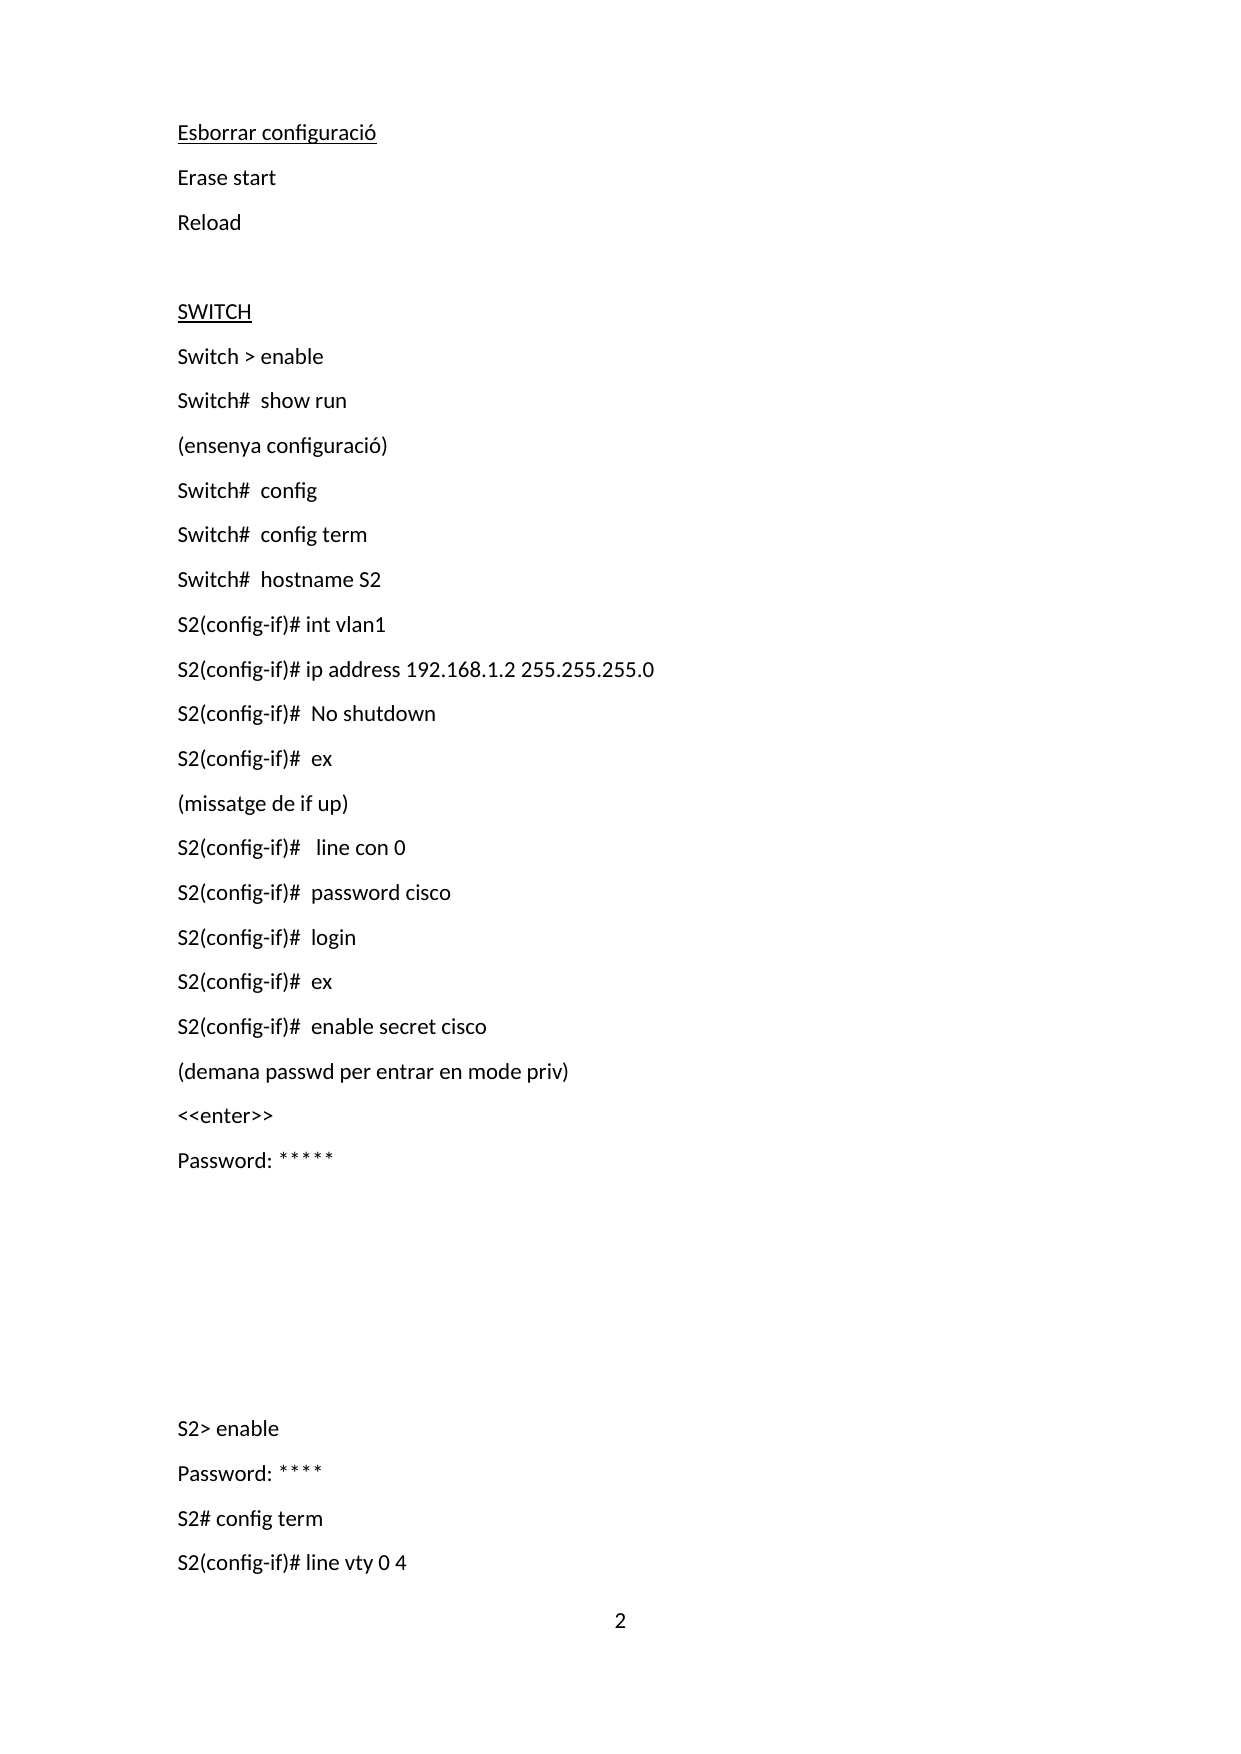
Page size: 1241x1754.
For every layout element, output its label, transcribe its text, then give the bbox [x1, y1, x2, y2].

text S2(config-if)# ex [177, 744, 1063, 772]
text S2(config-if)# enable secret cisco [177, 1012, 1063, 1040]
text Erase start [177, 163, 1063, 191]
text <<enter>> [177, 1102, 1063, 1129]
text SWITCH [177, 297, 1063, 325]
text S2(config-if)# login [177, 923, 1063, 951]
text Switch# config [177, 476, 1063, 504]
text S2(config-if)# password cisco [177, 878, 1063, 906]
text Reload [177, 208, 1063, 236]
text S2> enable [177, 1414, 1063, 1442]
text S2(config-if)# int vlan1 [177, 610, 1063, 638]
text (missatge de if up) [177, 789, 1063, 817]
text Switch# config term [177, 521, 1063, 549]
text S2(config-if)# ex [177, 967, 1063, 996]
text Switch# hostname S2 [177, 565, 1063, 593]
text Password: **** [177, 1459, 1063, 1487]
text Switch# show run [177, 387, 1063, 414]
text (ensenya configuració) [177, 431, 1063, 459]
text S2(config-if)# line vty 0 4 [177, 1548, 1063, 1576]
text S2(config-if)# No shutdown [177, 699, 1063, 727]
text S2(config-if)# line con 0 [177, 833, 1063, 861]
text Switch > enable [177, 342, 1063, 370]
text Password: ***** [177, 1146, 1063, 1174]
text S2(config-if)# ip address 192.168.1.2 255.255.255.0 [177, 655, 1063, 683]
text Esborrar configuració [177, 118, 1063, 146]
text (demana passwd per entrar en mode priv) [177, 1057, 1063, 1085]
text S2# config term [177, 1504, 1063, 1532]
